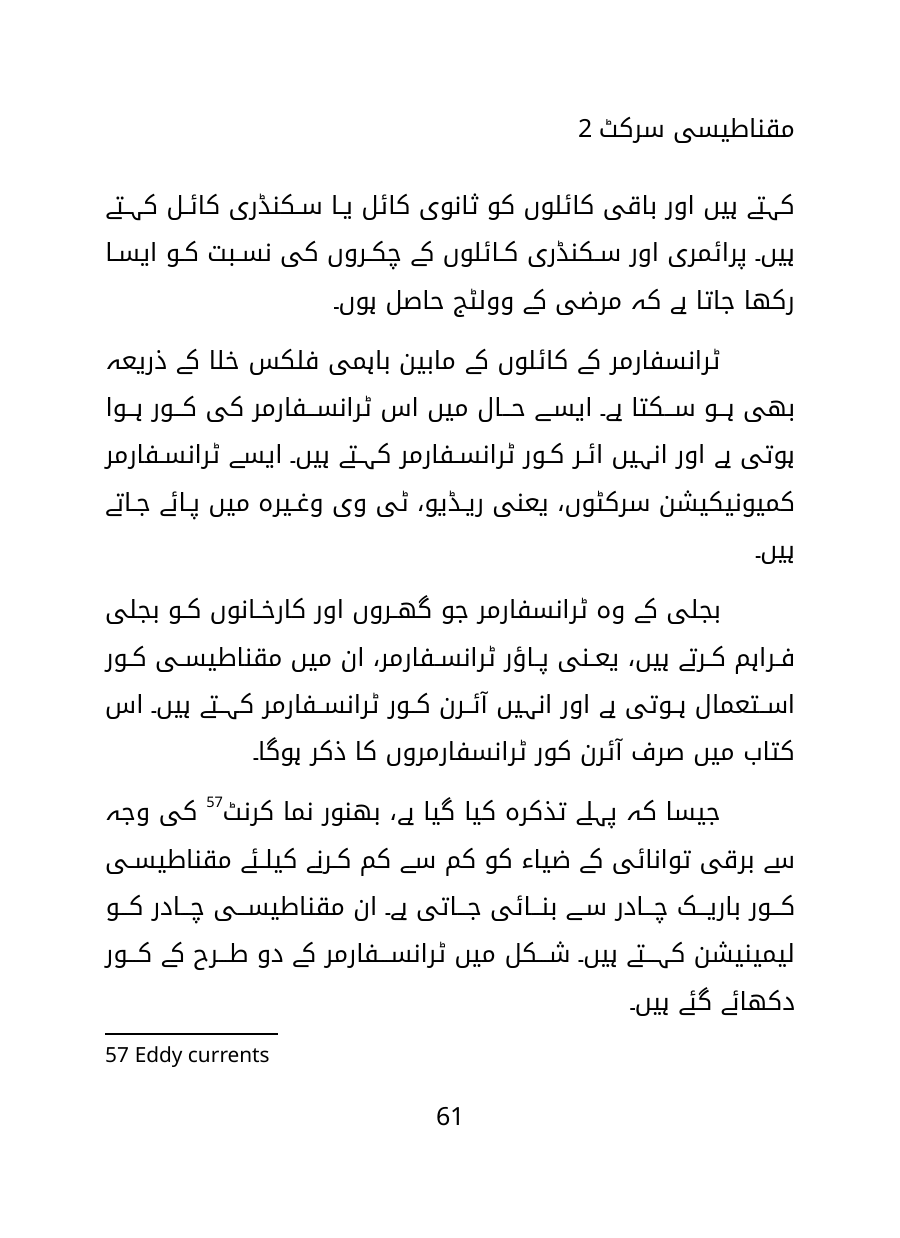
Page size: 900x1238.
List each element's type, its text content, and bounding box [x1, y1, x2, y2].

text بجلی کے وہ ٹرانسفارمر جو گھروں اور کارخانوں کو بجلی فراہم کرتے ہیں، یعنی پاؤر ٹرانسفارمر، ان میں مقناطیسی کور استعمال ہوتی ہے اور انہیں آئرن کور ٹرانسفارمر کہتے ہیں۔ اس کتاب میں صرف آئرن کور ٹرانسفارمروں کا ذکر ہوگا۔ [105, 587, 795, 776]
text Eddy currents [105, 1040, 795, 1068]
text جیسا کہ پہلے تذکرہ کیا گیا ہے، بھنور نما کرنٹ کی وجہ سے برقی توانائی کے ضیاء کو کم سے کم کرنے کیلئے مقناطیسی کور باریک چادر سے بنائی جاتی ہے۔ ان مقناطیسی چادر کو لیمینیشن کہتے ہیں۔ شکل میں ٹرانسفارمر کے دو طرح کے کور دکھائے گئے ہیں۔ [105, 789, 795, 1026]
text ٹرانسفارمر بنیادی طور پر دو یا دو سے زیادہ ایسے کائل جن کے مابین باہمی فلکس موجود ہو، کو کہتے ہیں۔ اگر ان میں ایک کائل پہ اےسی وولٹ دئے جائیں تو کور میں اےسی فلکس پیدا ہوگا، جس کا مقدار دئے گئے وولٹج، اس کی فریقونسی اور کائل کے چکروں پر منحصر ہوگا۔ باہمی فلکس دوسرے کائل میں وولٹج کو جنم دے گا جس کی مقدار اس باہمی فلکس کی مقدار، فریقونسی اور اس کائل کے چکروں پر منحصر ہوگا۔ جس کائل کو بجلی دی جاتی ہے اس کو اولین کائل یا پرائمری کائل کہتے ہیں اور باقی کائلوں کو ثانوی کائل یا سکنڈری کائل کہتے ہیں۔ پرائمری اور سکنڈری کائلوں کے چکروں کی نسبت کو ایسا رکھا جاتا ہے کہ مرضی کے وولٹج حاصل ہوں۔ [105, 182, 795, 324]
text ٹرانسفارمر کے کائلوں کے مابین باہمی فلکس خلا کے ذریعہ بھی ہو سکتا ہے۔ ایسے حال میں اس ٹرانسفارمر کی کور ہوا ہوتی ہے اور انہیں ائر کور ٹرانسفارمر کہتے ہیں۔ ایسے ٹرانسفارمر کمیونیکیشن سرکٹوں، یعنی ریڈیو، ٹی وی وغیرہ میں پائے جاتے ہیں۔ [105, 337, 795, 574]
